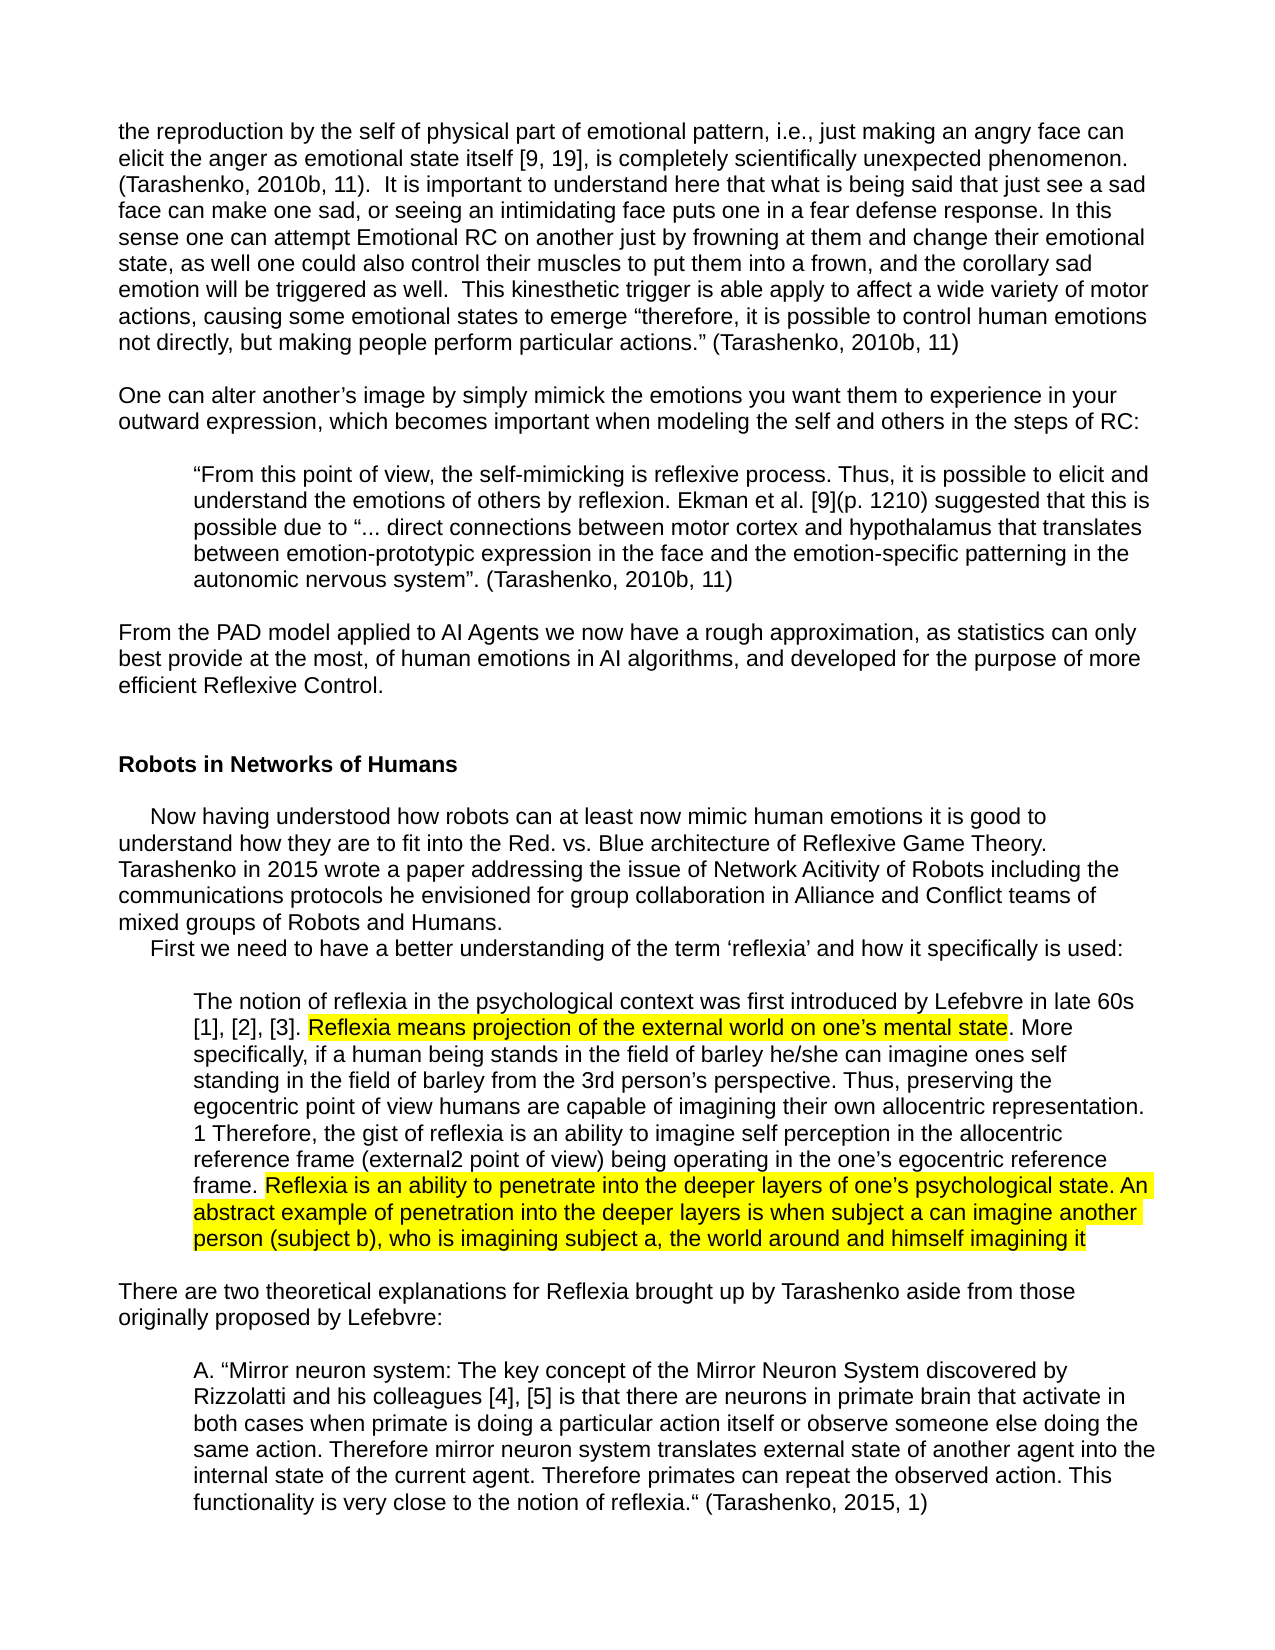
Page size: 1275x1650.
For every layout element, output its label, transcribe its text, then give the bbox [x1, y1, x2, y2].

text Robots in Networks of Humans [118, 751, 1157, 777]
text There are two theoretical explanations for Reflexia brought up by Tarashenko aside from those originally proposed by Lefebvre: [118, 1278, 1157, 1330]
text First we need to have a better understanding of the term ‘reflexia’ and how it specifically is used: [118, 935, 1157, 961]
text “From this point of view, the self-mimicking is reflexive process. Thus, it is possible to elicit and understand the emotions of others by reflexion. Ekman et al. [9](p. 1210) suggested that this is possible due to “... direct connections between motor cortex and hypothalamus that translates between emotion-prototypic expression in the face and the emotion-specific patterning in the autonomic nervous system”. (Tarashenko, 2010b, 11) [193, 461, 1157, 592]
text the reproduction by the self of physical part of emotional pattern, i.e., just making an angry face can elicit the anger as emotional state itself [9, 19], is completely scientifically unexpected phenomenon. (Tarashenko, 2010b, 11). It is important to understand here that what is being said that just see a sad face can make one sad, or seeing an intimidating face puts one in a fear defense response. In this sense one can attempt Emotional RC on another just by frowning at them and change their emotional state, as well one could also control their muscles to put them into a frown, and the corollary sad emotion will be triggered as well. This kinesthetic trigger is able apply to affect a wide variety of motor actions, causing some emotional states to emerge “therefore, it is possible to control human emotions not directly, but making people perform particular actions.” (Tarashenko, 2010b, 11) [118, 118, 1157, 355]
text From the PAD model applied to AI Agents we now have a rough approximation, as statistics can only best provide at the most, of human emotions in AI algorithms, and developed for the purpose of more efficient Reflexive Control. [118, 619, 1157, 698]
text One can alter another’s image by simply mimick the emotions you want them to experience in your outward expression, which becomes important when modeling the self and others in the steps of RC: [118, 382, 1157, 434]
text Now having understood how robots can at least now mimic human emotions it is good to understand how they are to fit into the Red. vs. Blue architecture of Reflexive Game Theory. Tarashenko in 2015 wrote a paper addressing the issue of Network Acitivity of Robots including the communications protocols he envisioned for group collaboration in Alliance and Conflict teams of mixed groups of Robots and Humans. [118, 803, 1157, 935]
text The notion of reflexia in the psychological context was first introduced by Lefebvre in late 60s [1], [2], [3]. Reflexia means projection of the external world on one’s mental state. More specifically, if a human being stands in the field of barley he/she can imagine ones self standing in the field of barley from the 3rd person’s perspective. Thus, preserving the egocentric point of view humans are capable of imagining their own allocentric representation. 1 Therefore, the gist of reflexia is an ability to imagine self perception in the allocentric reference frame (external2 point of view) being operating in the one’s egocentric reference frame. Reflexia is an ability to penetrate into the deeper layers of one’s psychological state. An abstract example of penetration into the deeper layers is when subject a can imagine another person (subject b), who is imagining subject a, the world around and himself imagining it [193, 988, 1157, 1251]
text A. “Mirror neuron system: The key concept of the Mirror Neuron System discovered by Rizzolatti and his colleagues [4], [5] is that there are neurons in primate brain that activate in both cases when primate is doing a particular action itself or observe someone else doing the same action. Therefore mirror neuron system translates external state of another agent into the internal state of the current agent. Therefore primates can repeat the observed action. This functionality is very close to the notion of reflexia.“ (Tarashenko, 2015, 1) [193, 1357, 1157, 1515]
